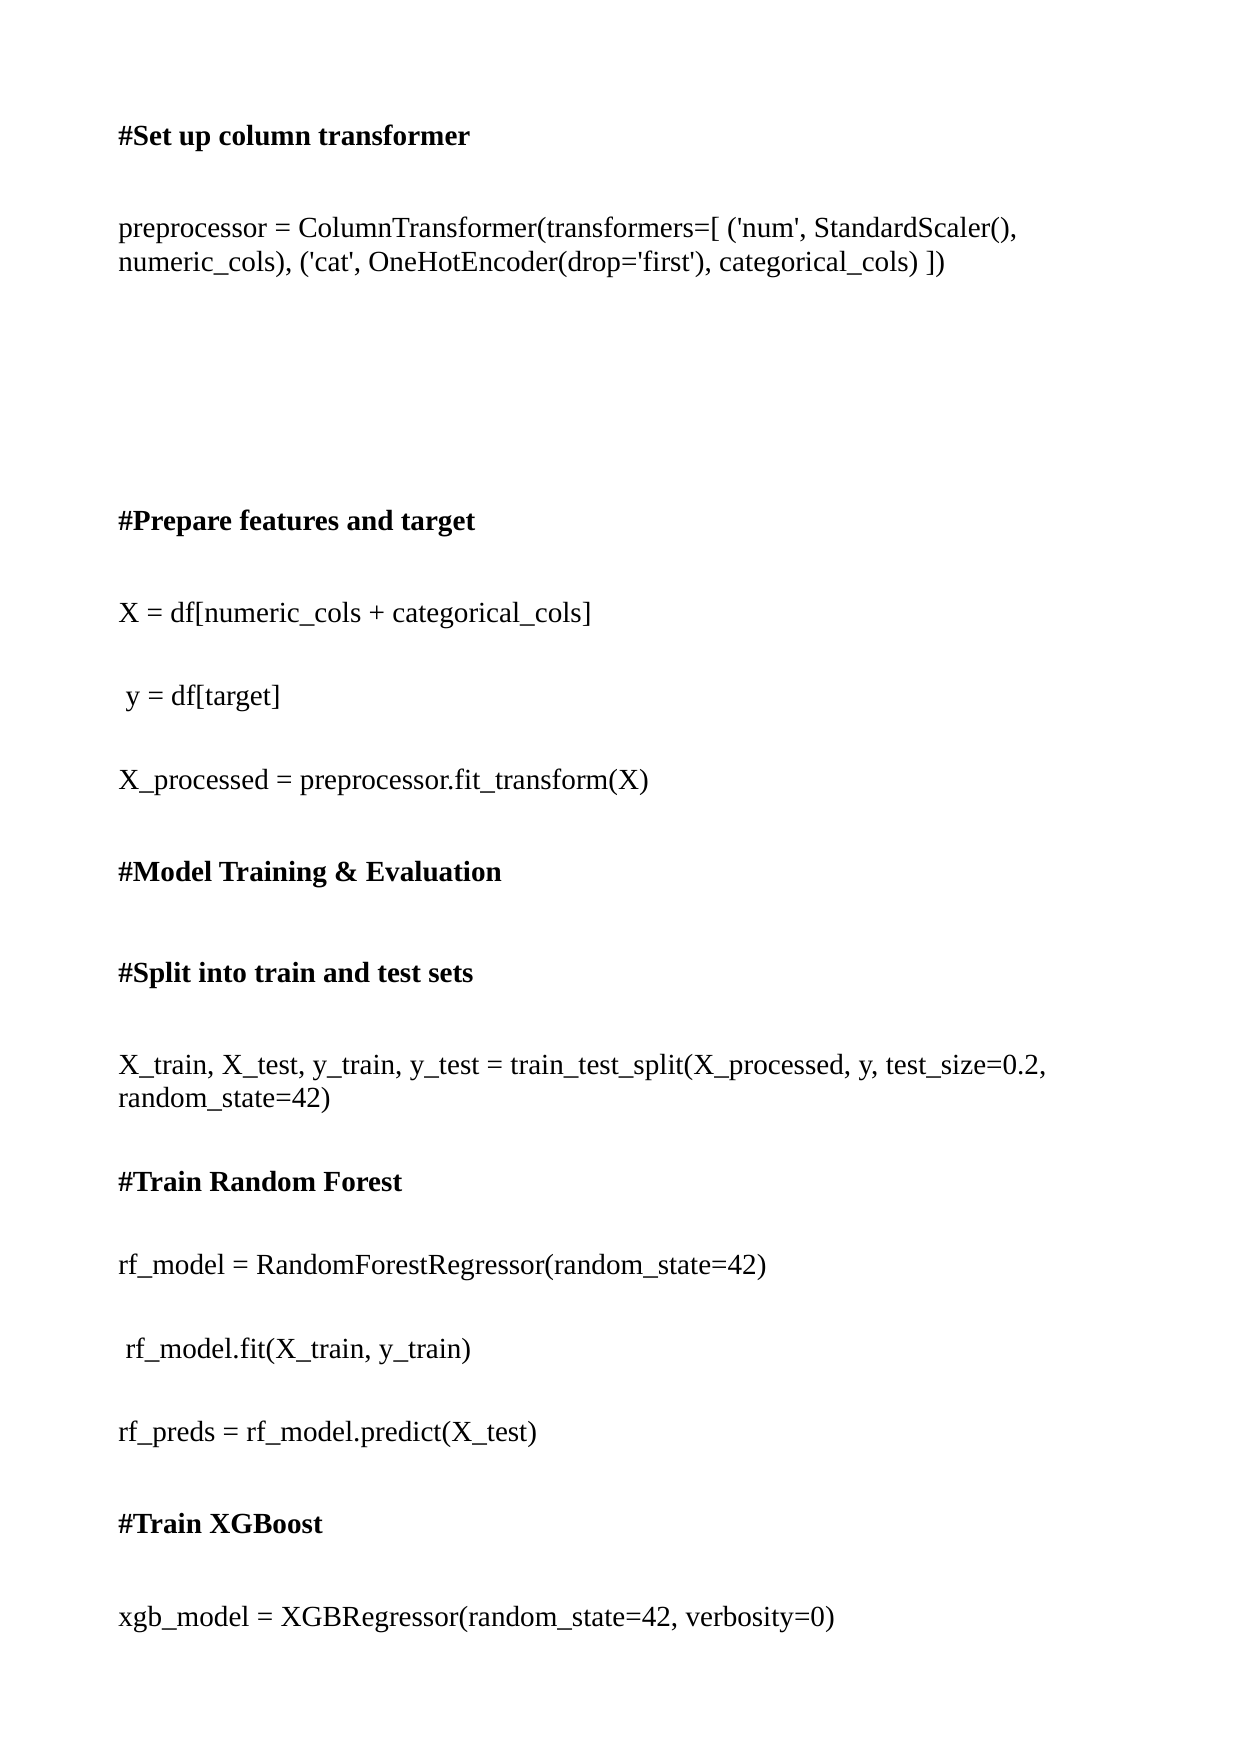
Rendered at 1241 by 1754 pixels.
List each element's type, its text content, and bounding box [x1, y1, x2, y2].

text rf_preds = rf_model.predict(X_test) [118, 1414, 1122, 1448]
text X_train, X_test, y_train, y_test = train_test_split(X_processed, y, test_size=0.2, random_state=42) [118, 1047, 1122, 1114]
text X_processed = preprocessor.fit_transform(X) [118, 762, 1122, 796]
text #Train Random Forest [118, 1164, 1122, 1197]
subtitle #Train XGBoost [118, 1507, 1122, 1540]
subtitle #Set up column transformer [118, 118, 1122, 152]
text preprocessor = ColumnTransformer(transformers=[ ('num', StandardScaler(), numeric_cols), ('cat', OneHotEncoder(drop='first'), categorical_cols) ]) [118, 210, 1122, 277]
text X = df[numeric_cols + categorical_cols] [118, 595, 1122, 628]
subtitle #Prepare features and target [118, 503, 1122, 536]
text rf_model.fit(X_train, y_train) [118, 1331, 1122, 1364]
subtitle #Model Training & Evaluation [118, 854, 1122, 888]
text y = df[target] [118, 678, 1122, 712]
text rf_model = RandomForestRegressor(random_state=42) [118, 1247, 1122, 1281]
subtitle #Split into train and test sets [118, 955, 1122, 988]
text xgb_model = XGBRegressor(random_state=42, verbosity=0) [118, 1599, 1122, 1632]
